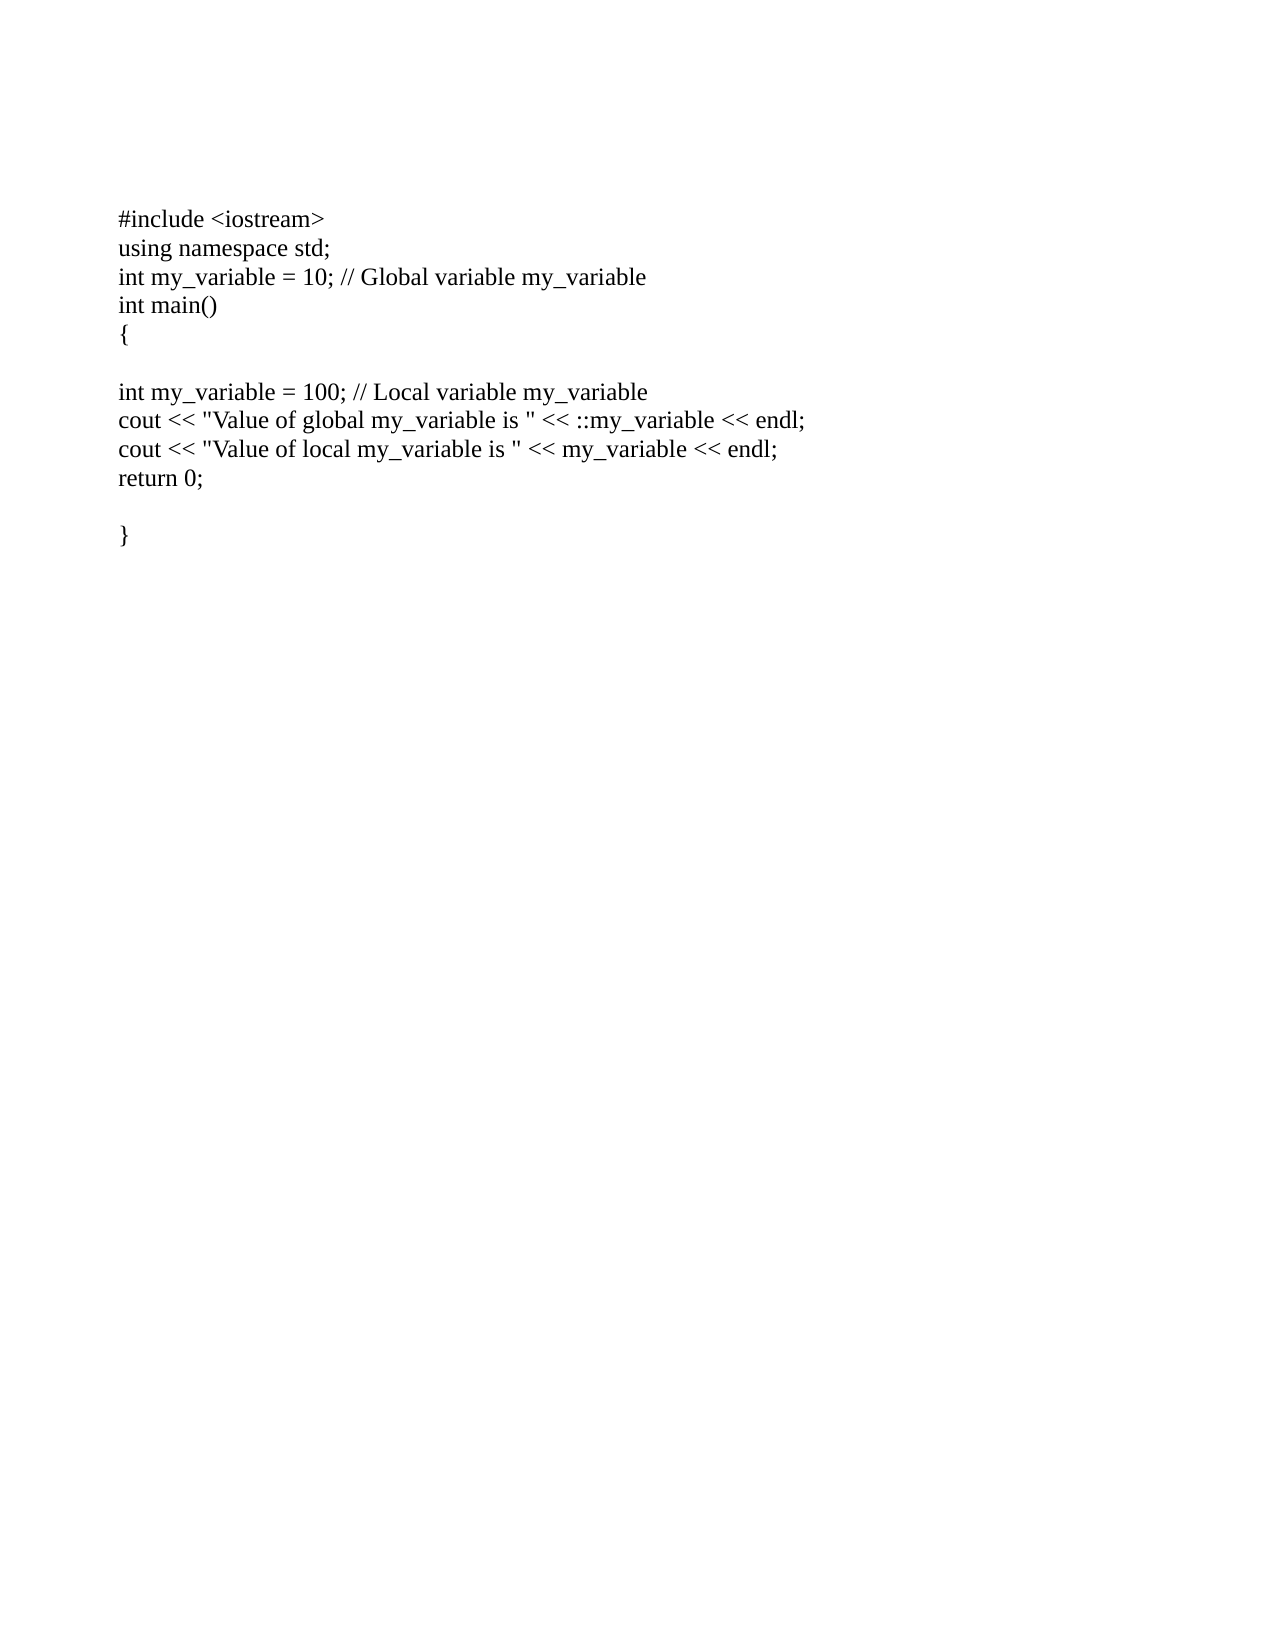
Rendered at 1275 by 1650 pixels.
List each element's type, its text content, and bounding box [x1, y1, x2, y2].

text } [118, 521, 1157, 549]
text using namespace std; [118, 233, 1157, 262]
text { [118, 319, 1157, 348]
text int my_variable = 100; // Local variable my_variable [118, 377, 1157, 406]
text int my_variable = 10; // Global variable my_variable [118, 262, 1157, 291]
text cout << "Value of local my_variable is " << my_variable << endl; [118, 434, 1157, 463]
text return 0; [118, 463, 1157, 492]
text #include <iostream> [118, 204, 1157, 233]
text int main() [118, 291, 1157, 319]
text cout << "Value of global my_variable is " << ::my_variable << endl; [118, 406, 1157, 434]
